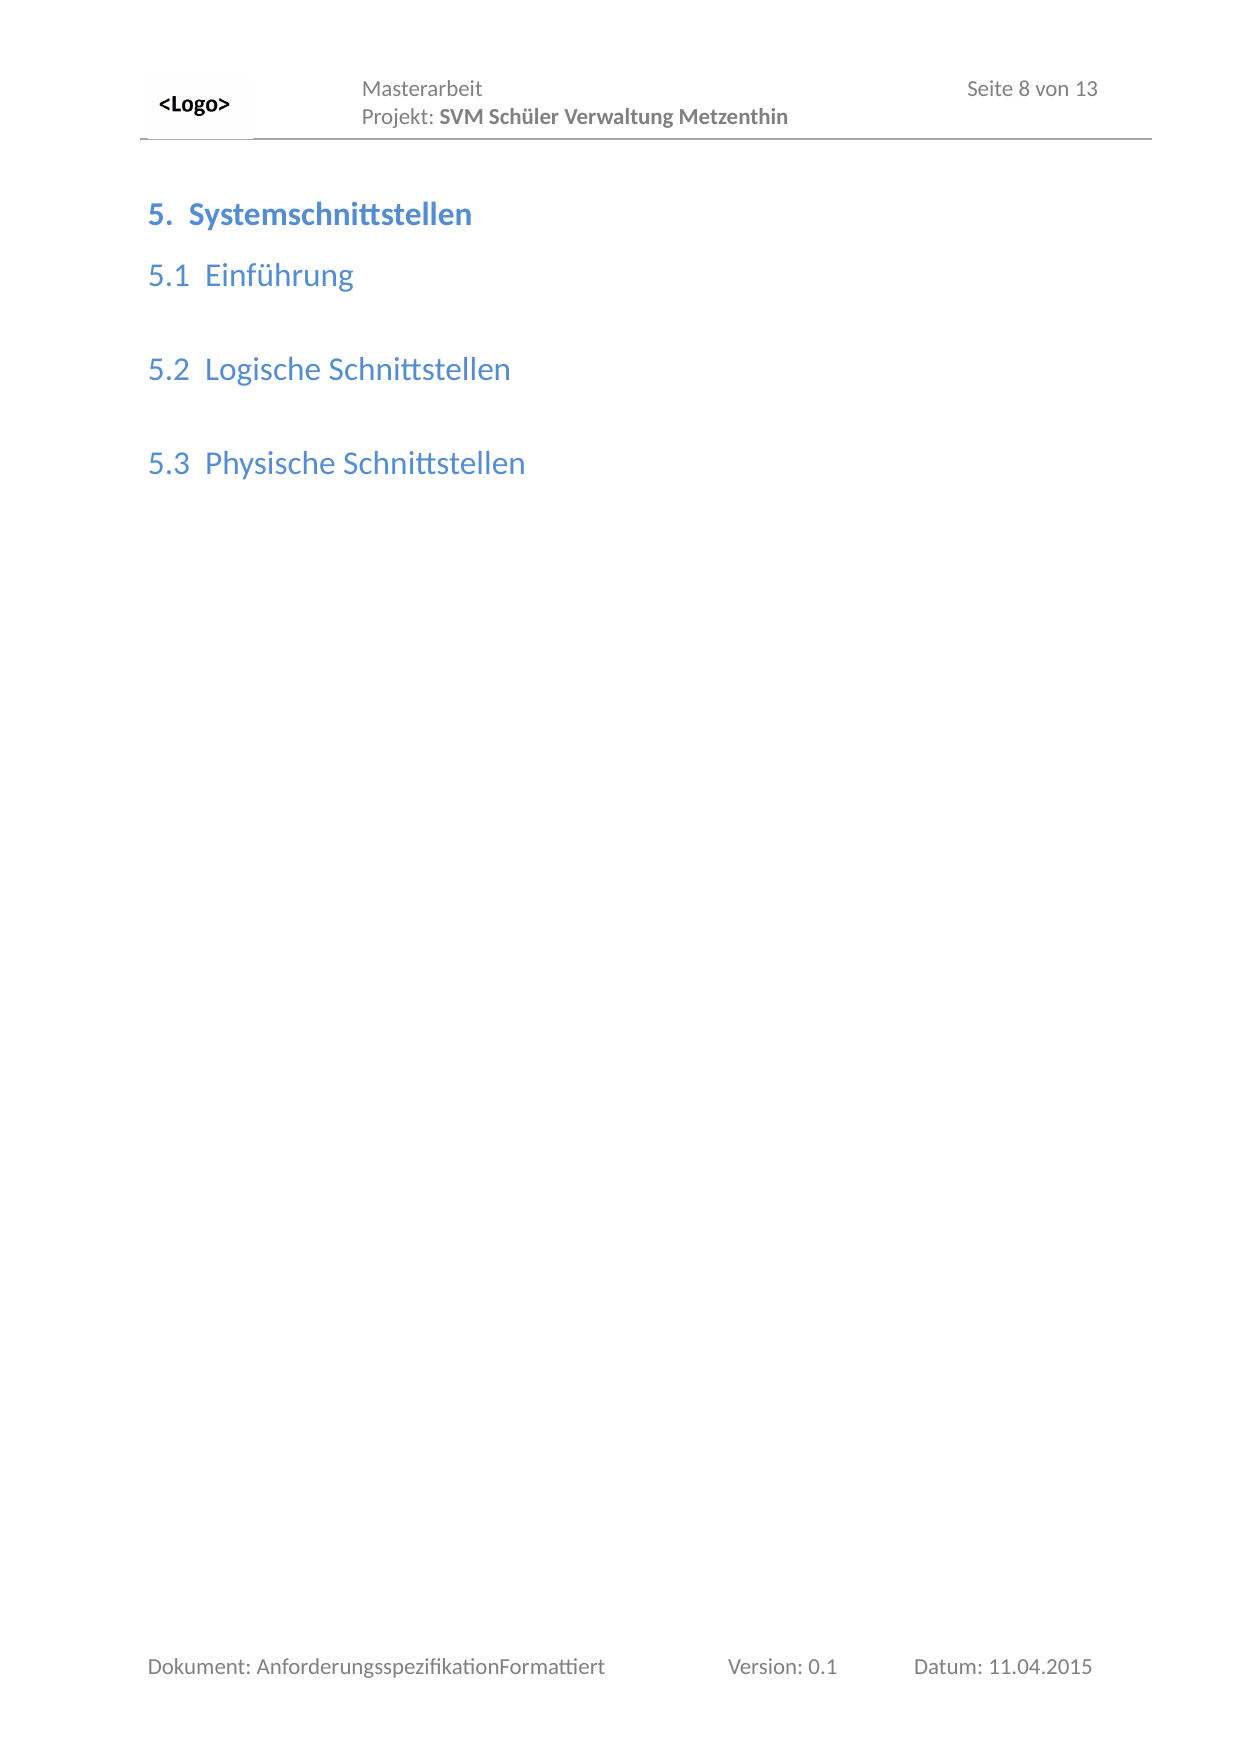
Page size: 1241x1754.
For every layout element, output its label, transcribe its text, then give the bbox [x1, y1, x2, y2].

picture [147, 73, 254, 139]
subtitle Einführung [148, 254, 1093, 295]
subtitle Systemschnittstellen [148, 193, 1093, 234]
subtitle Physische Schnittstellen [148, 442, 1093, 483]
subtitle Logische Schnittstellen [148, 348, 1093, 389]
